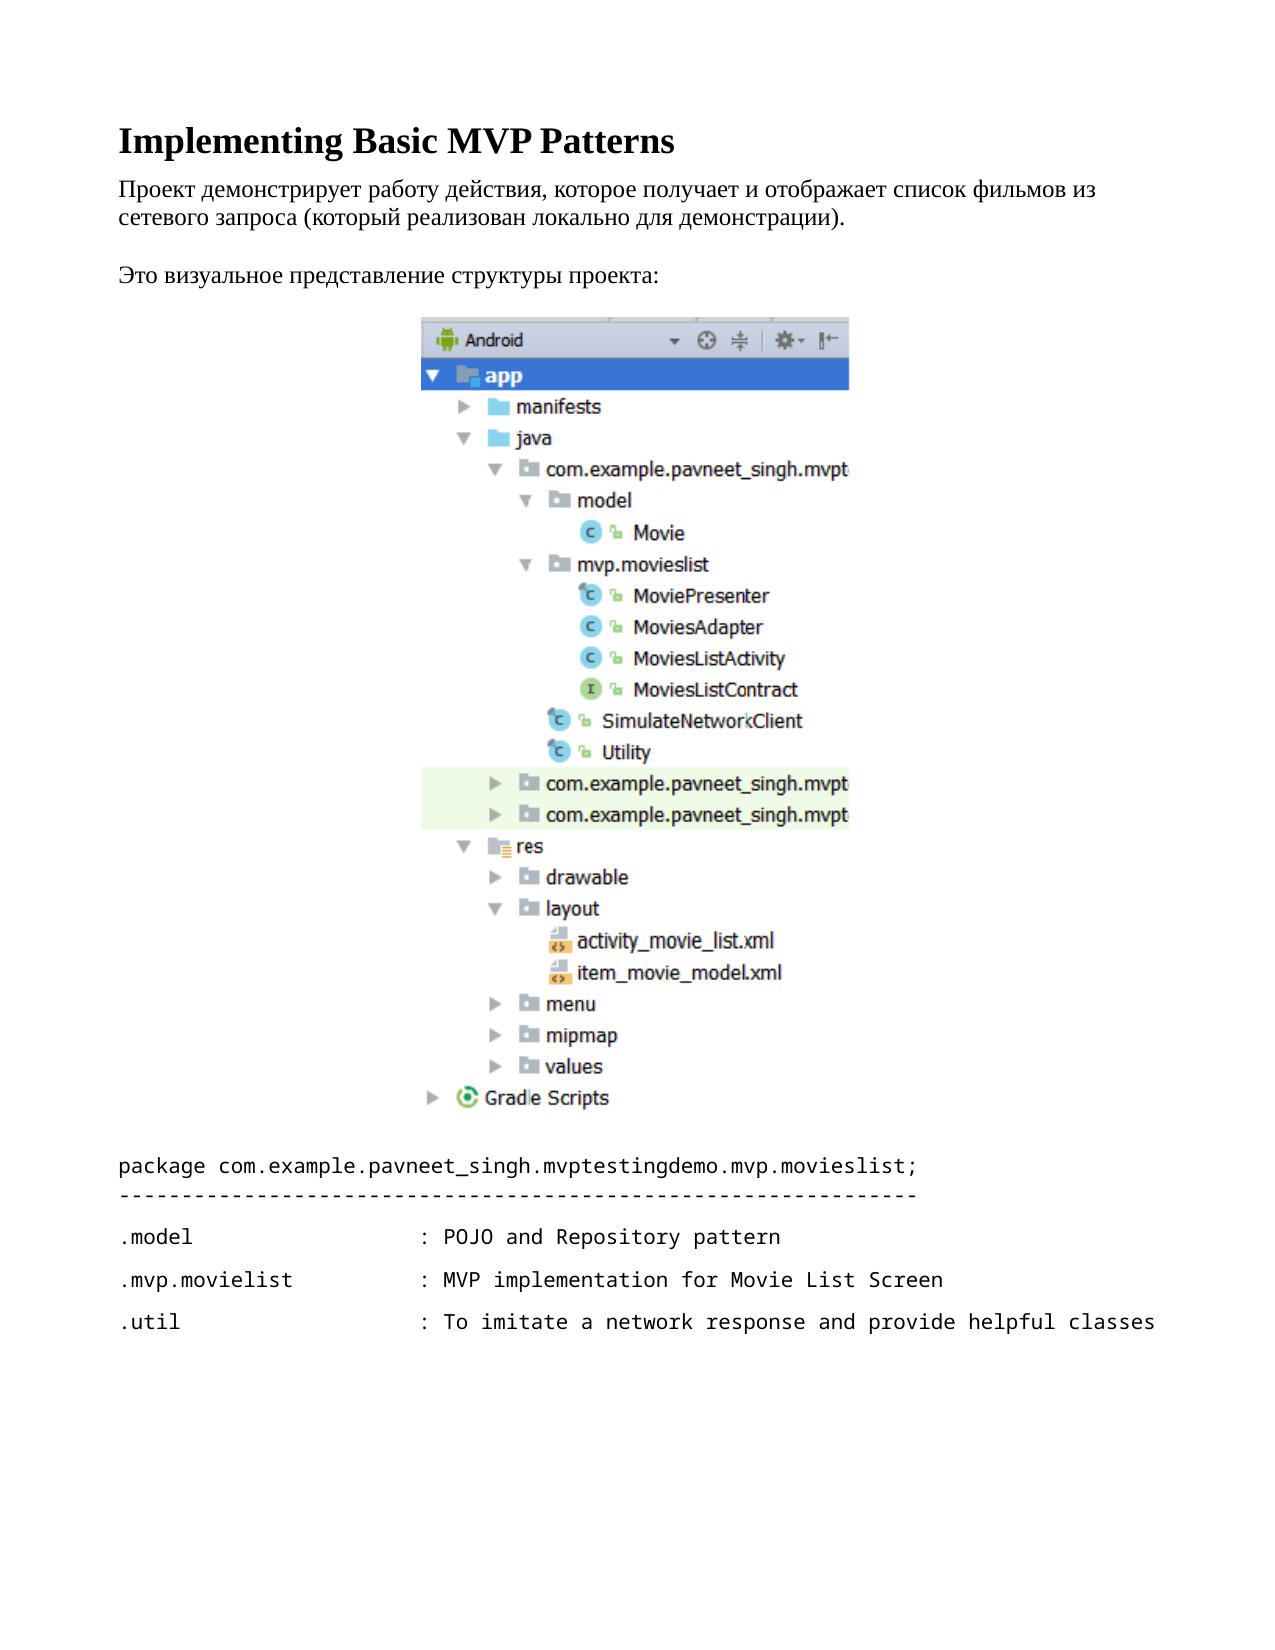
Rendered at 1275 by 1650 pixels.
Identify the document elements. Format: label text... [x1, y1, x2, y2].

text ---------------------------------------------------------------- [118, 1180, 1157, 1208]
picture [421, 317, 854, 1127]
text package com.example.pavneet_singh.mvptestingdemo.mvp.movieslist; [118, 1151, 1157, 1180]
text .util : To imitate a network response and provide helpful classes [118, 1307, 1157, 1336]
text .model : POJO and Repository pattern [118, 1222, 1157, 1251]
text .mvp.movielist : MVP implementation for Movie List Screen [118, 1265, 1157, 1293]
text Это визуальное представление структуры проекта: [118, 260, 1157, 289]
text Проект демонстрирует работу действия, которое получает и отображает список фильмов из сетевого запроса (который реализован локально для демонстрации). [118, 174, 1157, 231]
subtitle Implementing Basic MVP Patterns [118, 118, 1157, 161]
